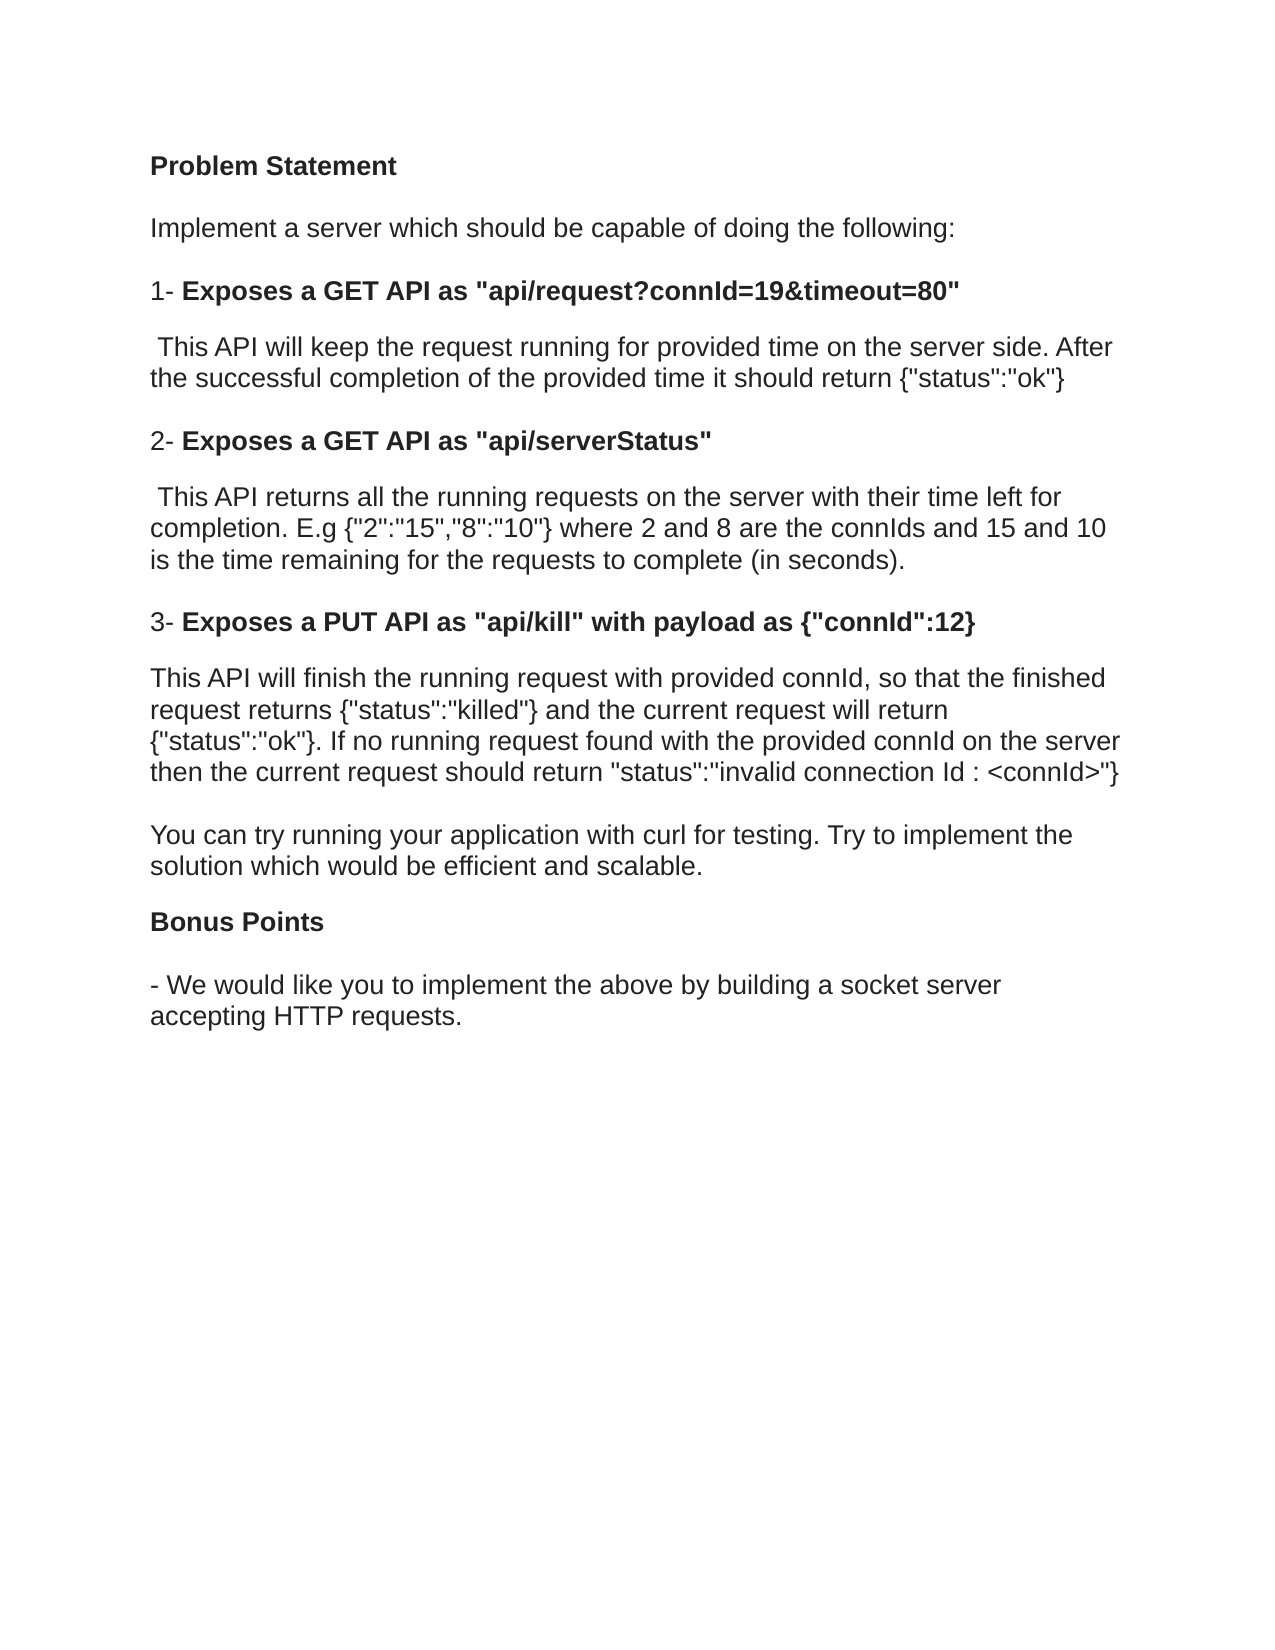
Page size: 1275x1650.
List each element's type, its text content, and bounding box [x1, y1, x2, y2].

text This API will keep the request running for provided time on the server side. After the successful completion of the provided time it should return {"status":"ok"} 2- Exposes a GET API as "api/serverStatus" [150, 331, 1125, 456]
text This API will finish the running request with provided connId, so that the finished request returns {"status":"killed"} and the current request will return {"status":"ok"}. If no running request found with the provided connId on the server then the current request should return "status":"invalid connection Id : <connId>"} You can try running your application with curl for testing. Try to implement the solution which would be efficient and scalable. [150, 662, 1125, 881]
text Bonus Points [150, 906, 1125, 937]
text This API returns all the running requests on the server with their time left for completion. E.g {"2":"15","8":"10"} where 2 and 8 are the connIds and 15 and 10 is the time remaining for the requests to complete (in seconds). 3- Exposes a PUT API as "api/kill" with payload as {"connId":12} [150, 481, 1125, 637]
text - We would like you to implement the above by building a socket server accepting HTTP requests. [150, 969, 1125, 1031]
text Problem Statement Implement a server which should be capable of doing the following: 1- Exposes a GET API as "api/request?connId=19&timeout=80" [150, 150, 1125, 306]
